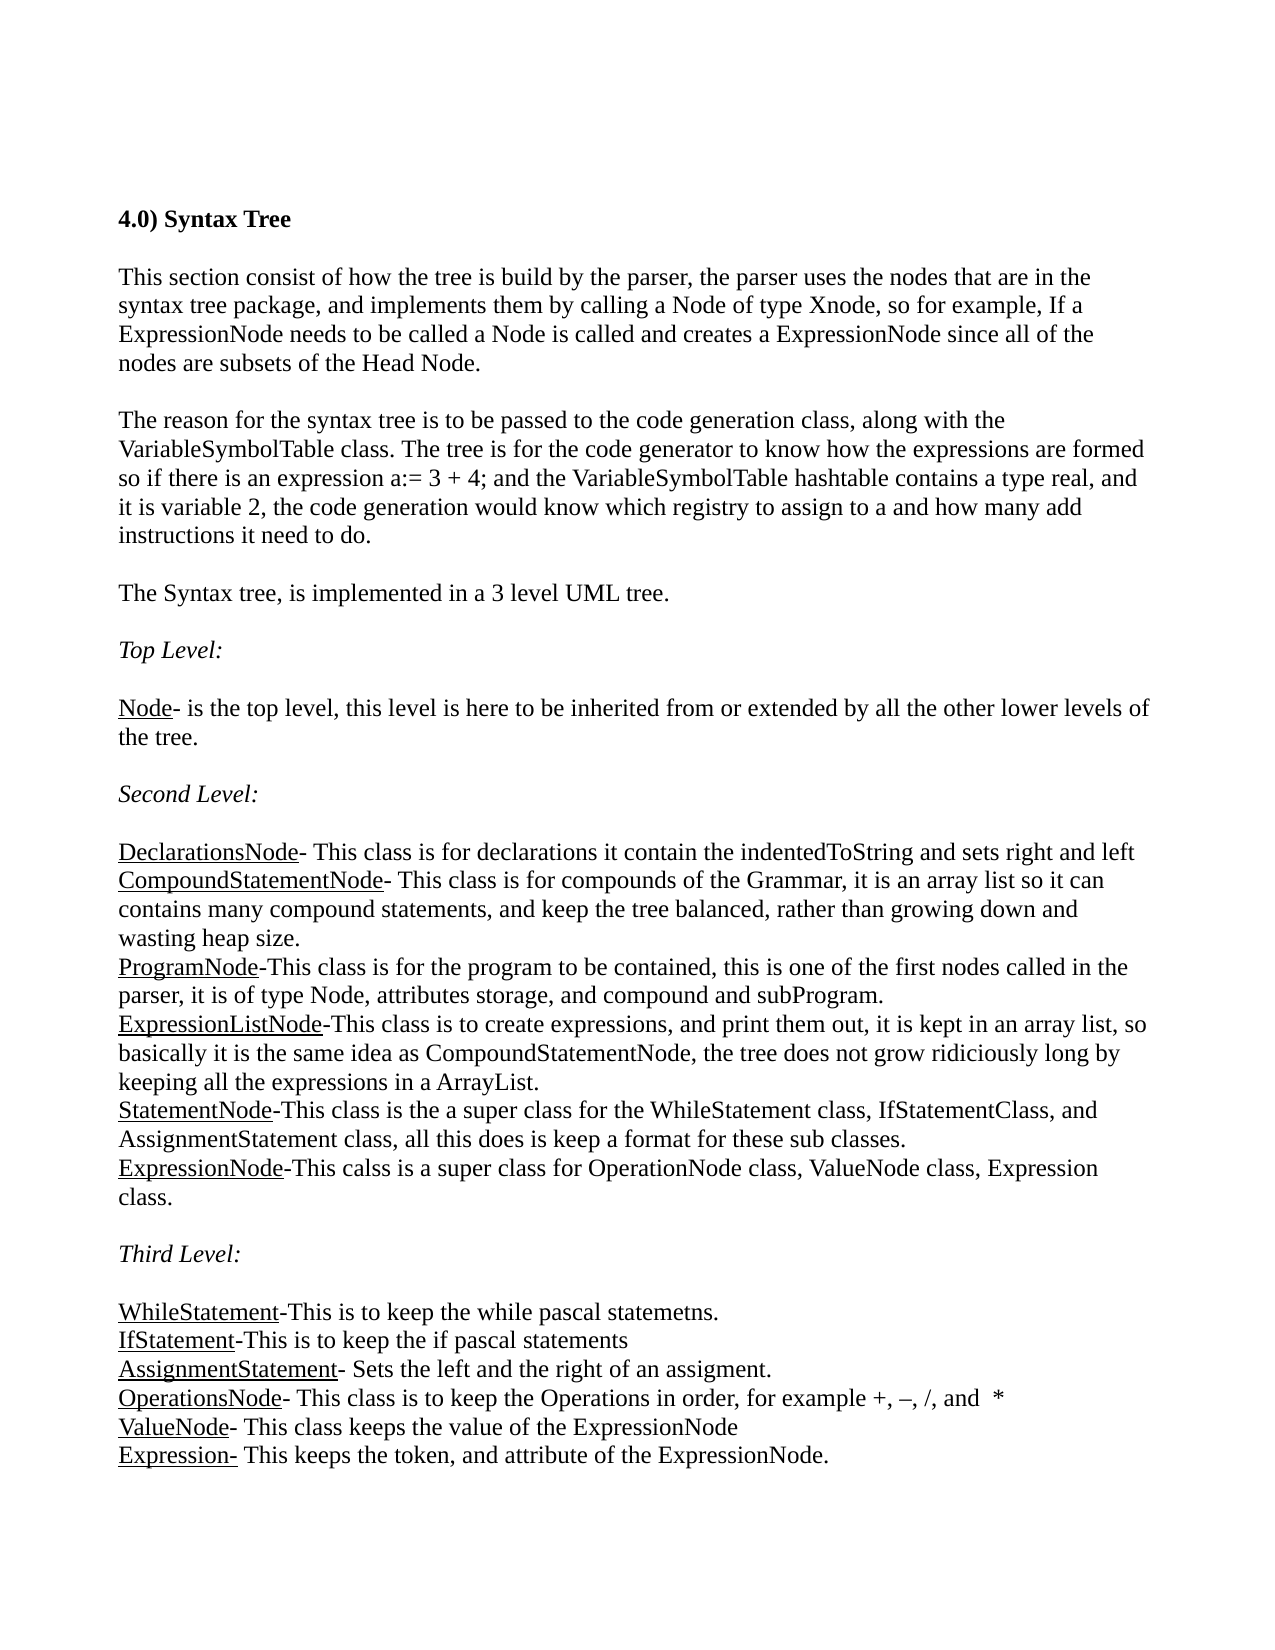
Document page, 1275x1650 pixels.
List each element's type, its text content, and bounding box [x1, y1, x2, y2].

text AssignmentStatement- Sets the left and the right of an assigment. [118, 1354, 1157, 1383]
text CompoundStatementNode- This class is for compounds of the Grammar, it is an array list so it can contains many compound statements, and keep the tree balanced, rather than growing down and wasting heap size. [118, 866, 1157, 952]
text WhileStatement-This is to keep the while pascal statemetns. [118, 1297, 1157, 1326]
text IfStatement-This is to keep the if pascal statements [118, 1326, 1157, 1354]
text ExpressionNode-This calss is a super class for OperationNode class, ValueNode class, Expression class. [118, 1153, 1157, 1211]
text Second Level: [118, 779, 1157, 808]
text ProgramNode-This class is for the program to be contained, this is one of the first nodes called in the parser, it is of type Node, attributes storage, and compound and subProgram. [118, 952, 1157, 1009]
text Third Level: [118, 1239, 1157, 1268]
text The reason for the syntax tree is to be passed to the code generation class, along with the VariableSymbolTable class. The tree is for the code generator to know how the expressions are formed so if there is an expression a:= 3 + 4; and the VariableSymbolTable hashtable contains a type real, and it is variable 2, the code generation would know which registry to assign to a and how many add instructions it need to do. [118, 406, 1157, 549]
text StatementNode-This class is the a super class for the WhileStatement class, IfStatementClass, and AssignmentStatement class, all this does is keep a format for these sub classes. [118, 1096, 1157, 1153]
text Expression- This keeps the token, and attribute of the ExpressionNode. [118, 1441, 1157, 1469]
text 4.0) Syntax Tree [118, 204, 1157, 233]
text Top Level: [118, 636, 1157, 664]
text DeclarationsNode- This class is for declarations it contain the indentedToString and sets right and left [118, 837, 1157, 866]
text The Syntax tree, is implemented in a 3 level UML tree. [118, 578, 1157, 607]
text This section consist of how the tree is build by the parser, the parser uses the nodes that are in the syntax tree package, and implements them by calling a Node of type Xnode, so for example, If a ExpressionNode needs to be called a Node is called and creates a ExpressionNode since all of the nodes are subsets of the Head Node. [118, 262, 1157, 377]
text OperationsNode- This class is to keep the Operations in order, for example +, –, /, and * [118, 1383, 1157, 1412]
text ExpressionListNode-This class is to create expressions, and print them out, it is kept in an array list, so basically it is the same idea as CompoundStatementNode, the tree does not grow ridiciously long by keeping all the expressions in a ArrayList. [118, 1009, 1157, 1096]
text Node- is the top level, this level is here to be inherited from or extended by all the other lower levels of the tree. [118, 693, 1157, 751]
text ValueNode- This class keeps the value of the ExpressionNode [118, 1412, 1157, 1441]
